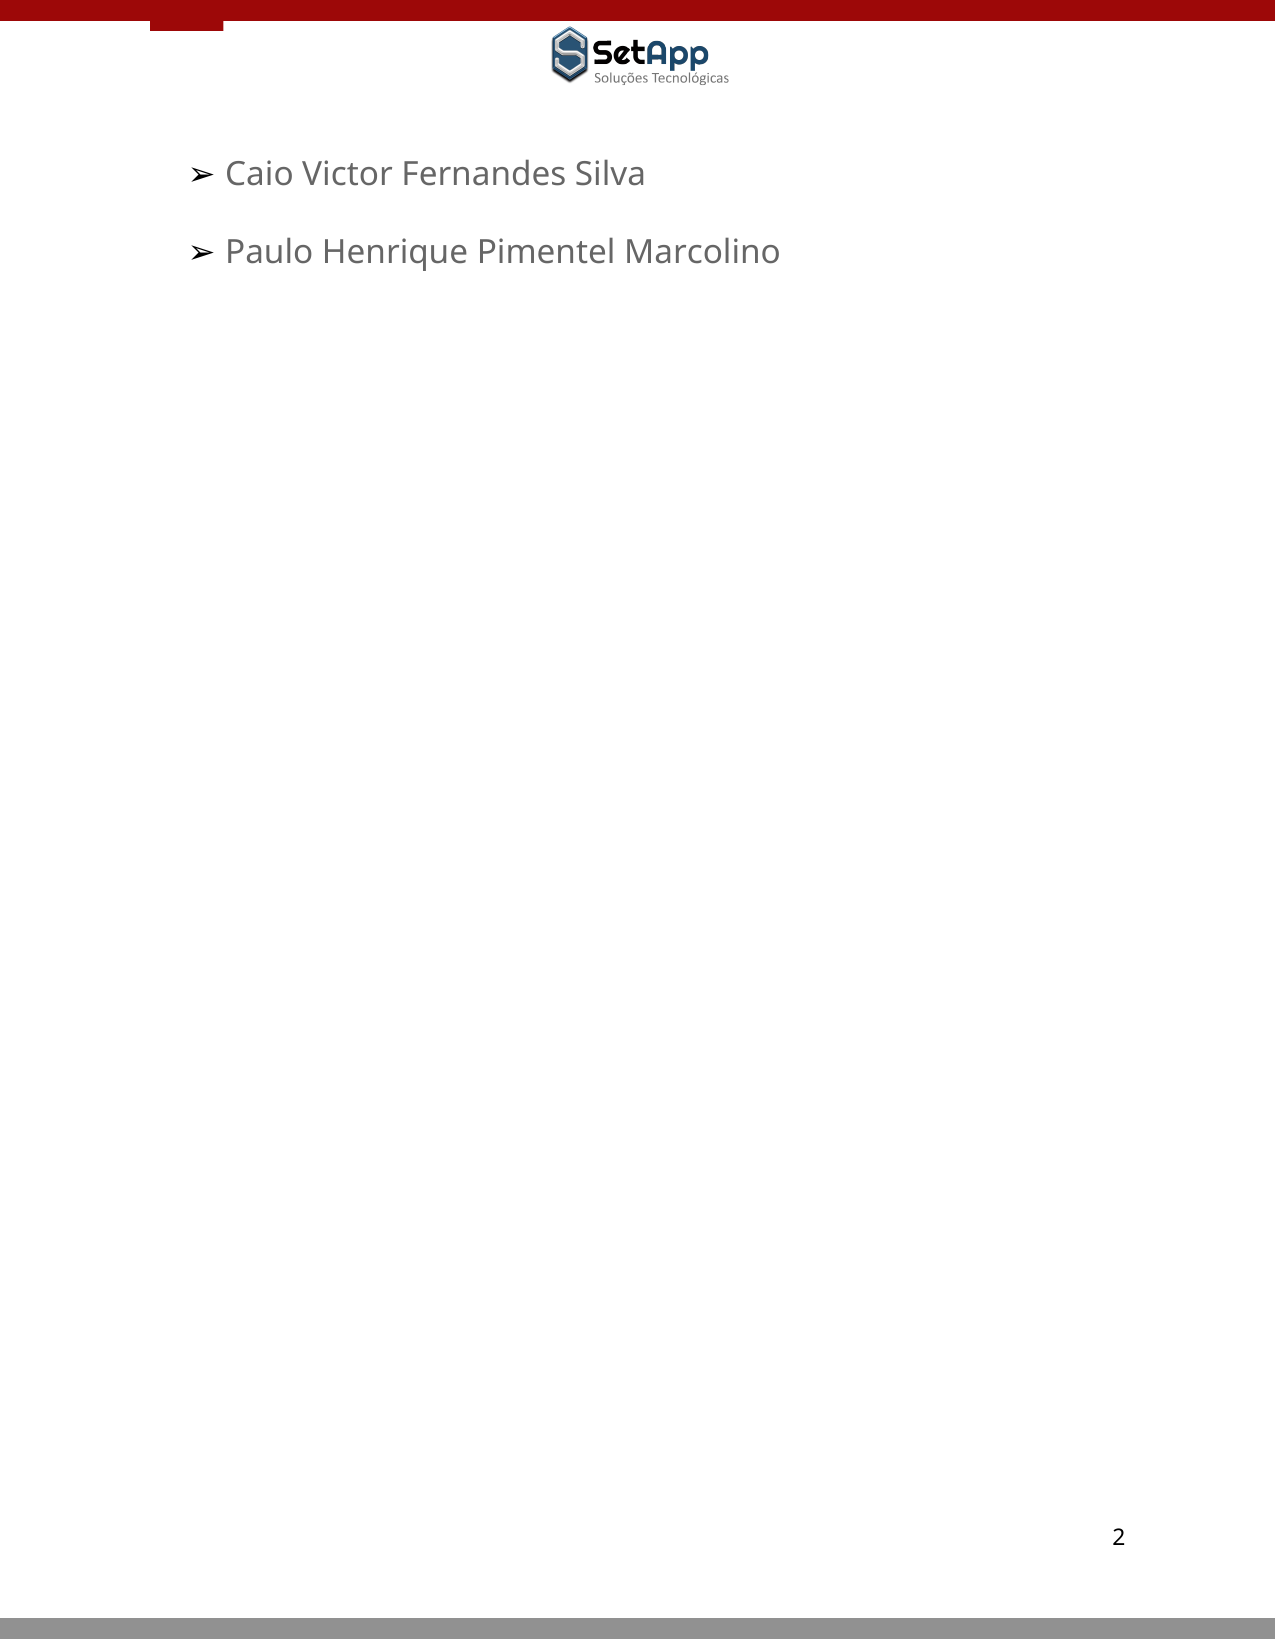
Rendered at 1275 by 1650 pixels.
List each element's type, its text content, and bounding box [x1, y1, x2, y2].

list Paulo Henrique Pimentel Marcolino [187, 228, 1125, 273]
list Caio Victor Fernandes Silva [187, 150, 1125, 195]
